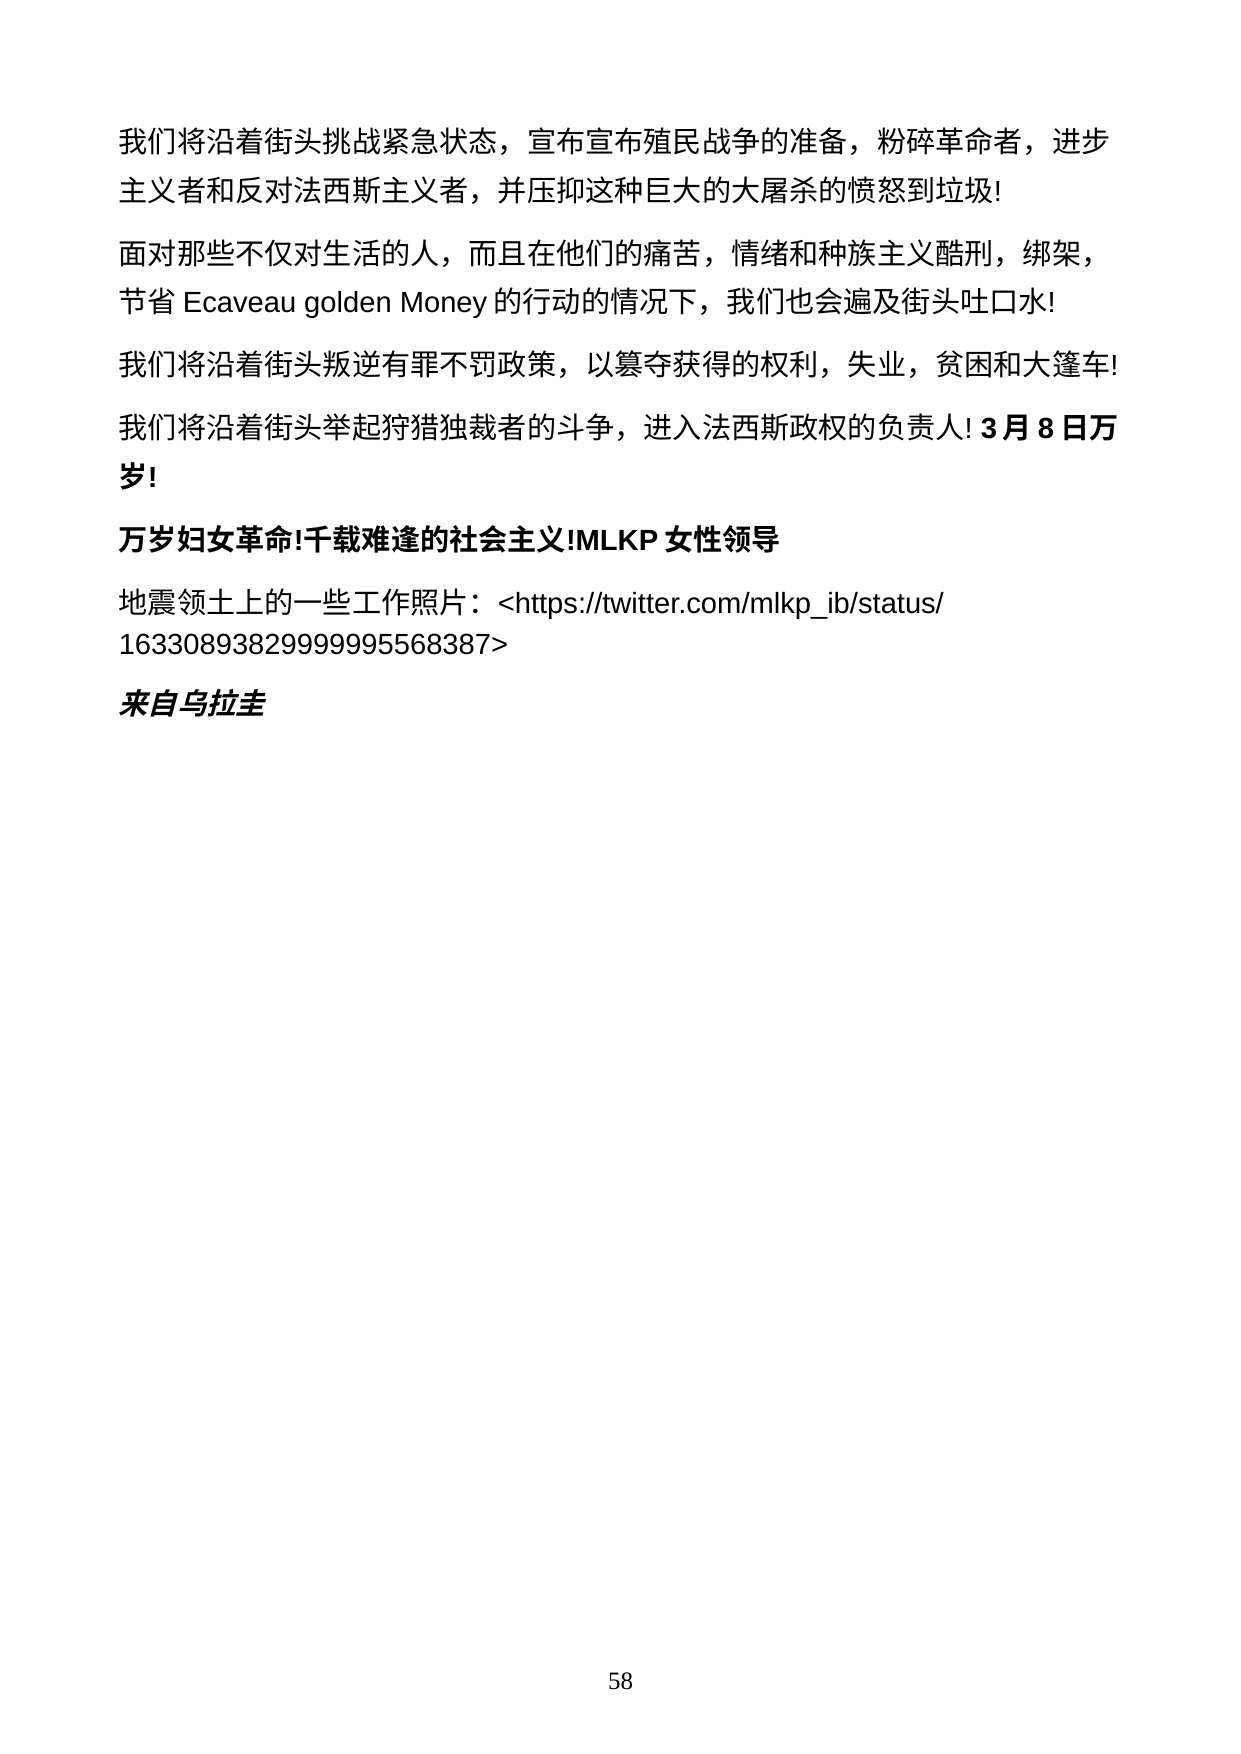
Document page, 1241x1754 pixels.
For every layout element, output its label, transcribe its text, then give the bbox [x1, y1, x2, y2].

text 我们将沿着街头叛逆有罪不罚政策，以篡夺获得的权利，失业，贫困和大篷车! [118, 342, 1122, 384]
text 地震领土上的一些工作照片：<https://twitter.com/mlkp_ib/status/16330893829999995568387> [118, 580, 1122, 661]
text 面对那些不仅对生活的人，而且在他们的痛苦，情绪和种族主义酷刑，绑架，节省Ecaveau golden Money的行动的情况下，我们也会遍及街头吐口水! [118, 230, 1122, 321]
text 来自乌拉圭 [118, 680, 1122, 722]
text 我们将沿着街头挑战紧急状态，宣布宣布殖民战争的准备，粉碎革命者，进步主义者和反对法西斯主义者，并压抑这种巨大的大屠杀的愤怒到垃圾! [118, 118, 1122, 209]
text 我们将沿着街头举起狩猎独裁者的斗争，进入法西斯政权的负责人! 3月8日万岁! [118, 405, 1122, 496]
text 万岁妇女革命!千载难逢的社会主义!MLKP女性领导 [118, 517, 1122, 559]
